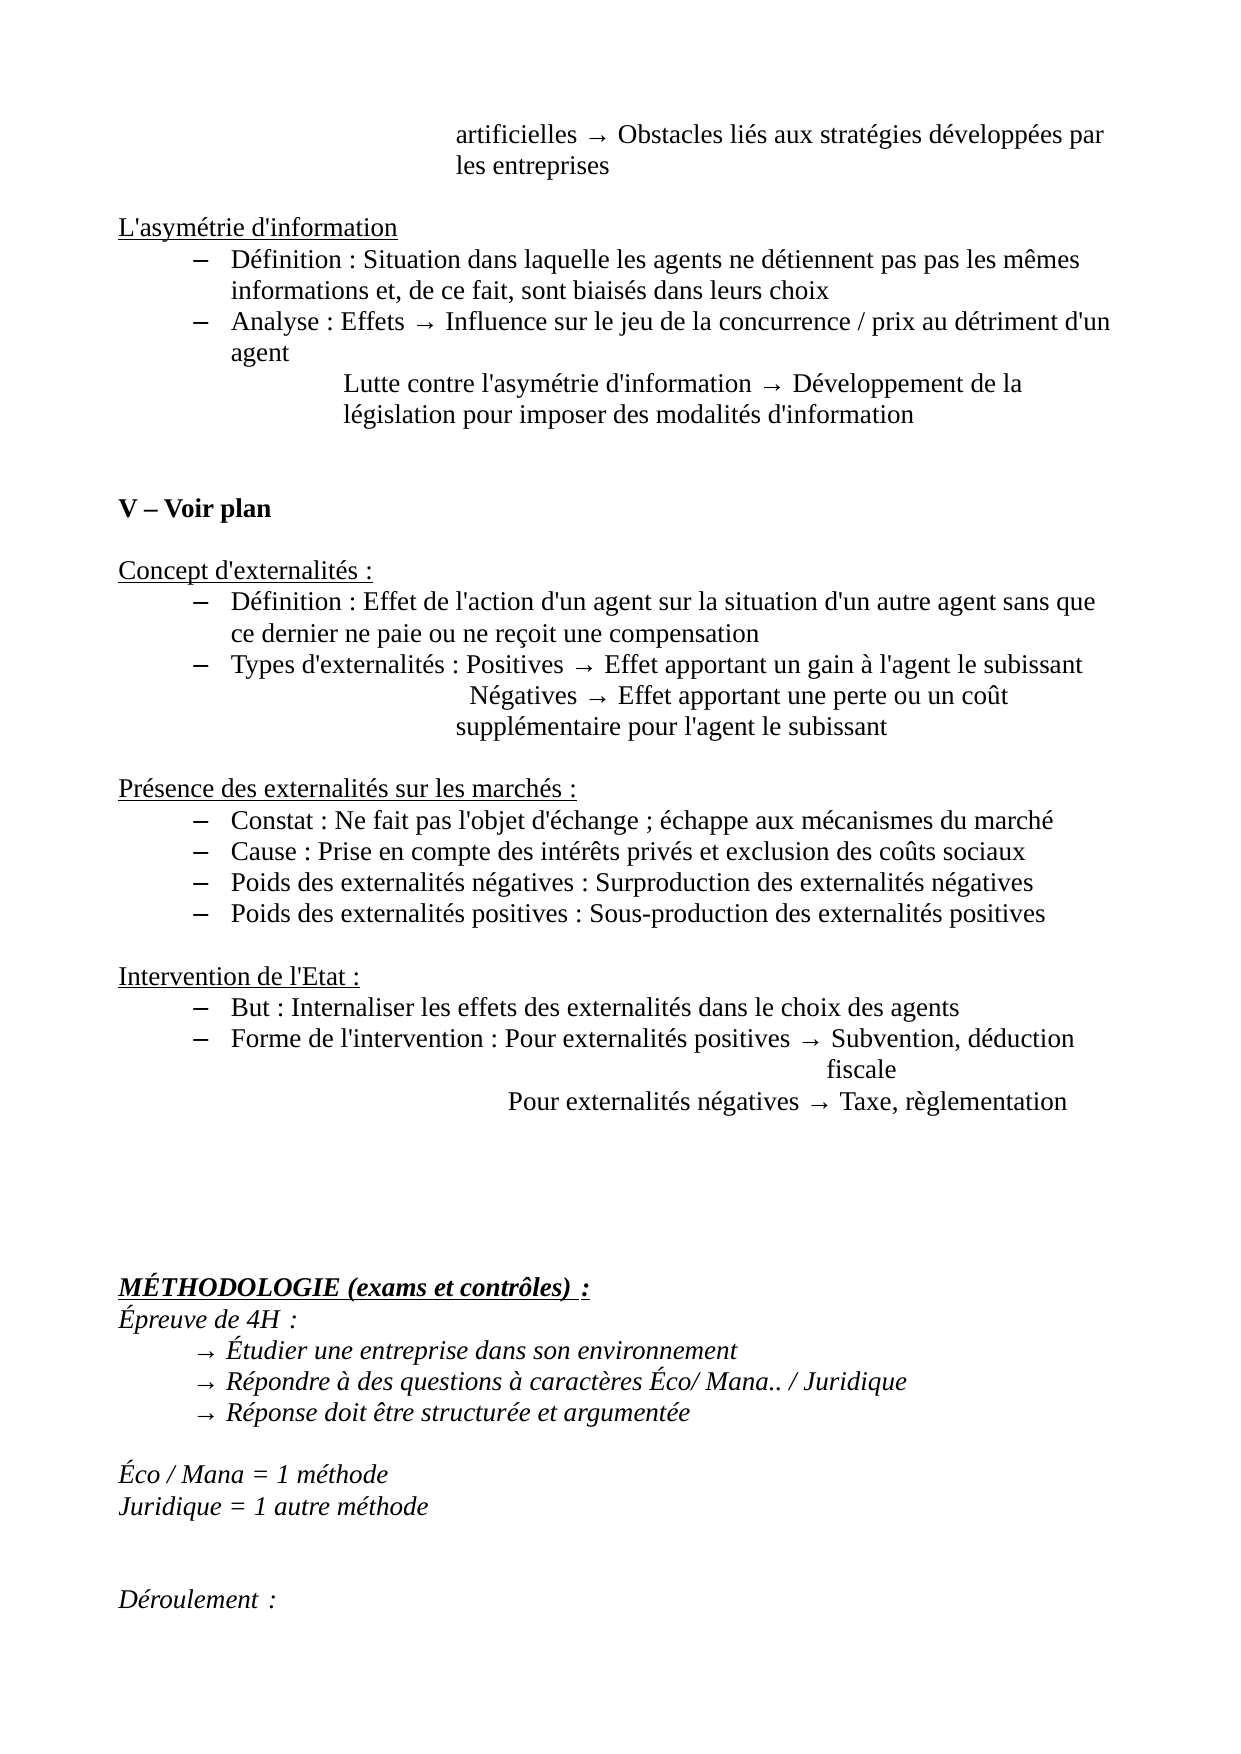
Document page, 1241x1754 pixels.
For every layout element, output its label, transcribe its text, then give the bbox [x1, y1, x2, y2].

text L'asymétrie d'information [118, 212, 1122, 243]
text Présence des externalités sur les marchés : [118, 773, 1122, 804]
list Négatives → Effet apportant une perte ou un coût supplémentaire pour l'agent le subissant [418, 679, 1122, 741]
list Définition : Situation dans laquelle les agents ne détiennent pas pas les mêmes informations et, de ce fait, sont biaisés dans leurs choix [193, 243, 1122, 305]
text → Réponse doit être structurée et argumentée [118, 1396, 1122, 1427]
list But : Internaliser les effets des externalités dans le choix des agents [193, 991, 1122, 1022]
list Lutte contre l'asymétrie d'information → Développement de la législation pour imposer des modalités d'information [306, 367, 1122, 430]
text Déroulement : [118, 1583, 1122, 1614]
list Types d'externalités : Positives → Effet apportant un gain à l'agent le subissant [193, 648, 1122, 679]
text Juridique = 1 autre méthode [118, 1489, 1122, 1521]
list Forme de l'intervention : Pour externalités positives → Subvention, déduction [193, 1022, 1122, 1053]
list fiscale [493, 1053, 1122, 1085]
list artificielles → Obstacles liés aux stratégies développées par les entreprises [418, 118, 1122, 180]
text Pour externalités négatives → Taxe, règlementation [118, 1085, 1122, 1116]
text Intervention de l'Etat : [118, 960, 1122, 991]
text → Étudier une entreprise dans son environnement [118, 1334, 1122, 1365]
list Cause : Prise en compte des intérêts privés et exclusion des coûts sociaux [193, 835, 1122, 866]
text MÉTHODOLOGIE (exams et contrôles) : [118, 1272, 1122, 1303]
list Poids des externalités positives : Sous-production des externalités positives [193, 897, 1122, 929]
text Épreuve de 4H : [118, 1303, 1122, 1334]
list Constat : Ne fait pas l'objet d'échange ; échappe aux mécanismes du marché [193, 804, 1122, 835]
list Analyse : Effets → Influence sur le jeu de la concurrence / prix au détriment d'un agent [193, 305, 1122, 367]
list Poids des externalités négatives : Surproduction des externalités négatives [193, 866, 1122, 897]
list Définition : Effet de l'action d'un agent sur la situation d'un autre agent sans que ce dernier ne paie ou ne reçoit une compensation [193, 586, 1122, 648]
text → Répondre à des questions à caractères Éco/ Mana.. / Juridique [118, 1365, 1122, 1396]
text Éco / Mana = 1 méthode [118, 1458, 1122, 1489]
text Concept d'externalités : [118, 554, 1122, 586]
text V – Voir plan [118, 492, 1122, 523]
